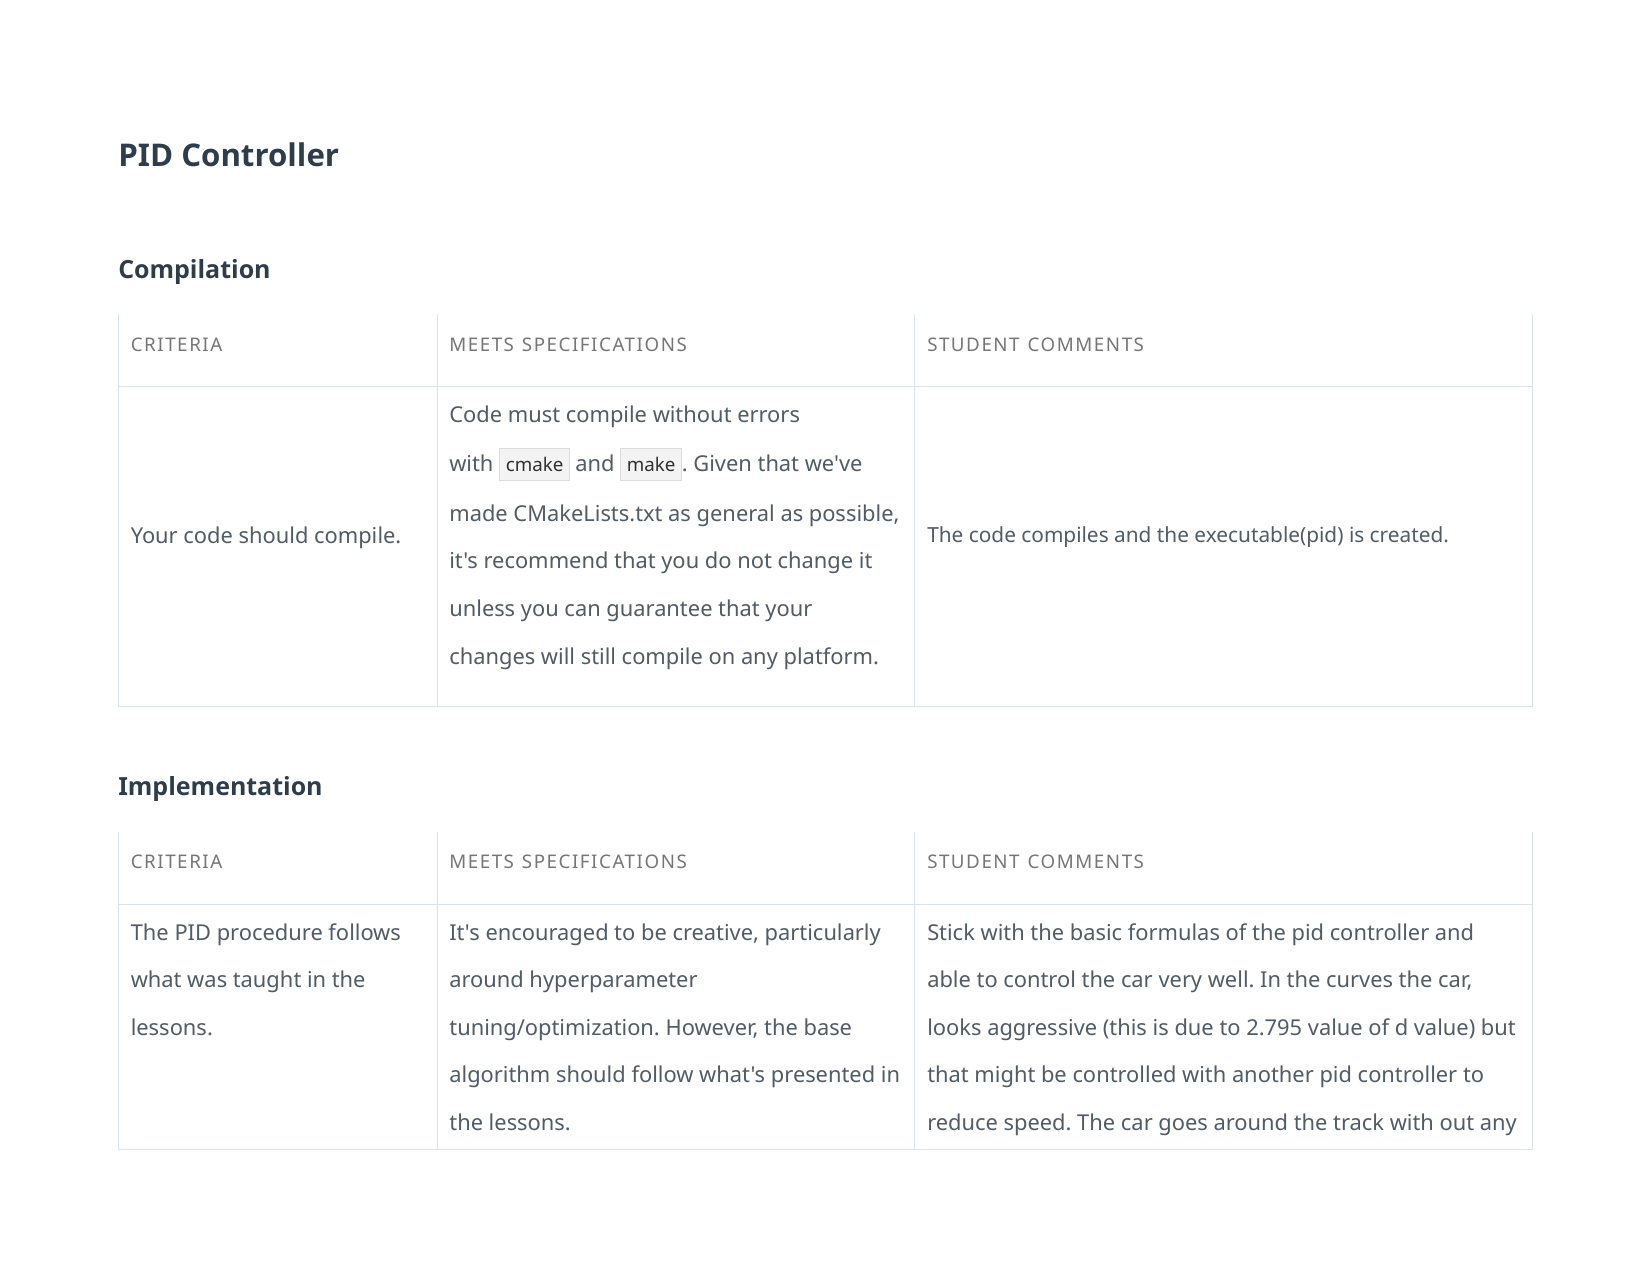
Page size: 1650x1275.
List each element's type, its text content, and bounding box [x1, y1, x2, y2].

table_header MEETS SPECIFICATIONS [438, 314, 914, 386]
subtitle PID Controller [118, 133, 1532, 175]
table_header Student Comments [915, 832, 1532, 904]
table_header MEETS SPECIFICATIONS [438, 832, 914, 904]
table_cell Stick with the basic formulas of the pid controller and able to control the car very well. In the curves the car, looks aggressive (this is due to 2.795 value of d value) but that might be controlled with another pid controller to reduce speed. The car goes around the track with out any [915, 905, 1532, 1149]
table_cell The PID procedure follows what was taught in the lessons. [119, 905, 437, 1149]
table_header CRITERIA [119, 314, 437, 386]
table_cell It's encouraged to be creative, particularly around hyperparameter tuning/optimization. However, the base algorithm should follow what's presented in the lessons. [438, 905, 914, 1149]
text Compilation [118, 251, 1532, 285]
table_cell Your code should compile. [119, 387, 437, 706]
table_cell Code must compile without errors with cmake and make. Given that we've made CMakeLists.txt as general as possible, it's recommend that you do not change it unless you can guarantee that your changes will still compile on any platform. [438, 387, 914, 706]
table_cell The code compiles and the executable(pid) is created. [915, 387, 1532, 706]
table_header CRITERIA [119, 832, 437, 904]
text Implementation [118, 769, 1532, 803]
table_header Student Comments [915, 314, 1532, 386]
